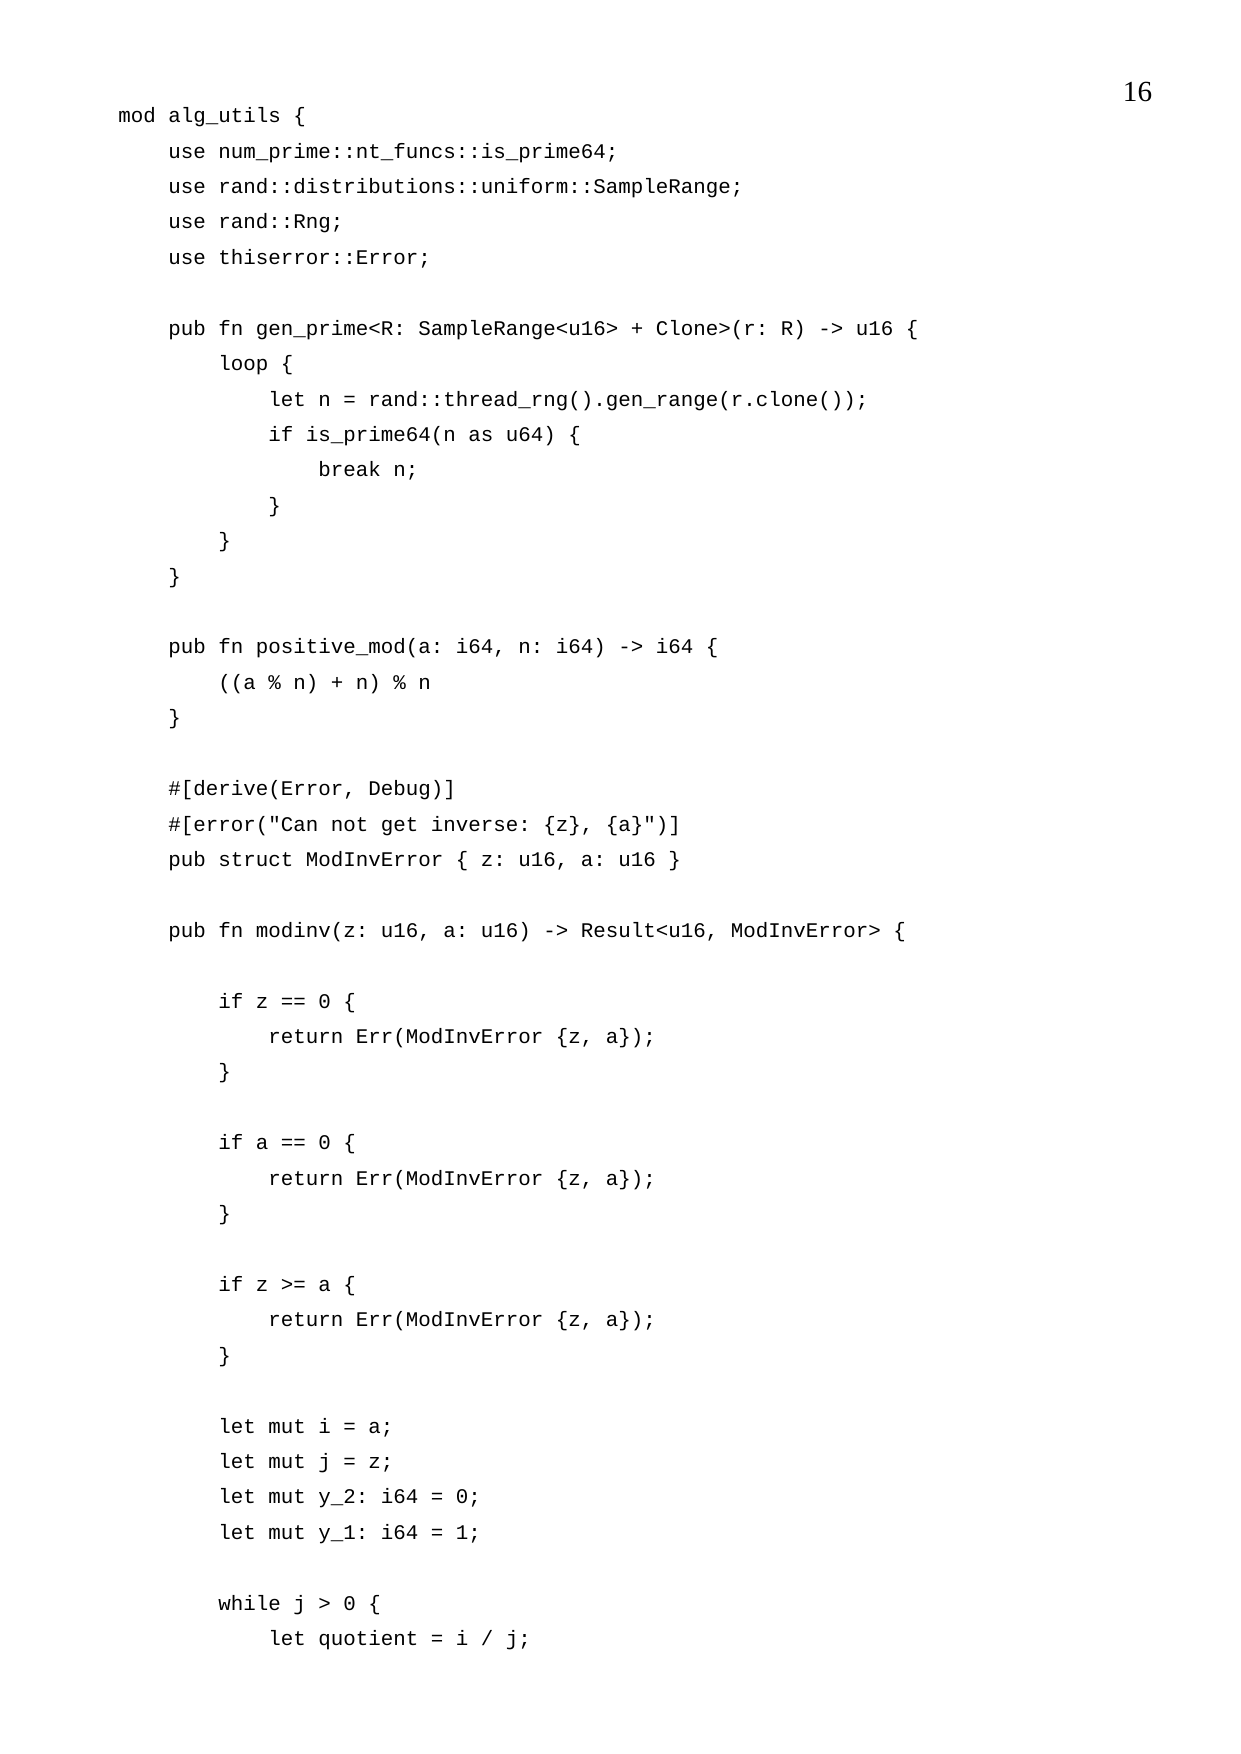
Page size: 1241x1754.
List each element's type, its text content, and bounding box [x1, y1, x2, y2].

text break n; [118, 459, 1122, 483]
text let mut y_1: i64 = 1; [118, 1522, 1122, 1546]
text mod alg_utils { [118, 105, 1122, 129]
text pub fn positive_mod(a: i64, n: i64) -> i64 { [118, 636, 1122, 660]
text } [118, 1203, 1122, 1227]
text if z == 0 { [118, 991, 1122, 1014]
text let mut i = a; [118, 1416, 1122, 1439]
text let n = rand::thread_rng().gen_range(r.clone()); [118, 388, 1122, 412]
text if a == 0 { [118, 1132, 1122, 1156]
text while j > 0 { [118, 1593, 1122, 1616]
text pub struct ModInvError { z: u16, a: u16 } [118, 849, 1122, 873]
text use thiserror::Error; [118, 247, 1122, 271]
text use rand::Rng; [118, 211, 1122, 235]
text return Err(ModInvError {z, a}); [118, 1026, 1122, 1050]
text use num_prime::nt_funcs::is_prime64; [118, 141, 1122, 164]
text } [118, 566, 1122, 589]
text loop { [118, 353, 1122, 377]
text } [118, 530, 1122, 554]
text use rand::distributions::uniform::SampleRange; [118, 176, 1122, 200]
text #[derive(Error, Debug)] [118, 778, 1122, 802]
text } [118, 707, 1122, 731]
text let mut y_2: i64 = 0; [118, 1486, 1122, 1510]
text return Err(ModInvError {z, a}); [118, 1168, 1122, 1191]
text if is_prime64(n as u64) { [118, 424, 1122, 448]
text pub fn modinv(z: u16, a: u16) -> Result<u16, ModInvError> { [118, 920, 1122, 943]
text if z >= a { [118, 1274, 1122, 1298]
text } [118, 1061, 1122, 1085]
text pub fn gen_prime<R: SampleRange<u16> + Clone>(r: R) -> u16 { [118, 318, 1122, 341]
text let mut j = z; [118, 1451, 1122, 1475]
text return Err(ModInvError {z, a}); [118, 1309, 1122, 1333]
text ((a % n) + n) % n [118, 672, 1122, 696]
text #[error("Can not get inverse: {z}, {a}")] [118, 813, 1122, 837]
text } [118, 495, 1122, 518]
text } [118, 1345, 1122, 1368]
text let quotient = i / j; [118, 1628, 1122, 1652]
